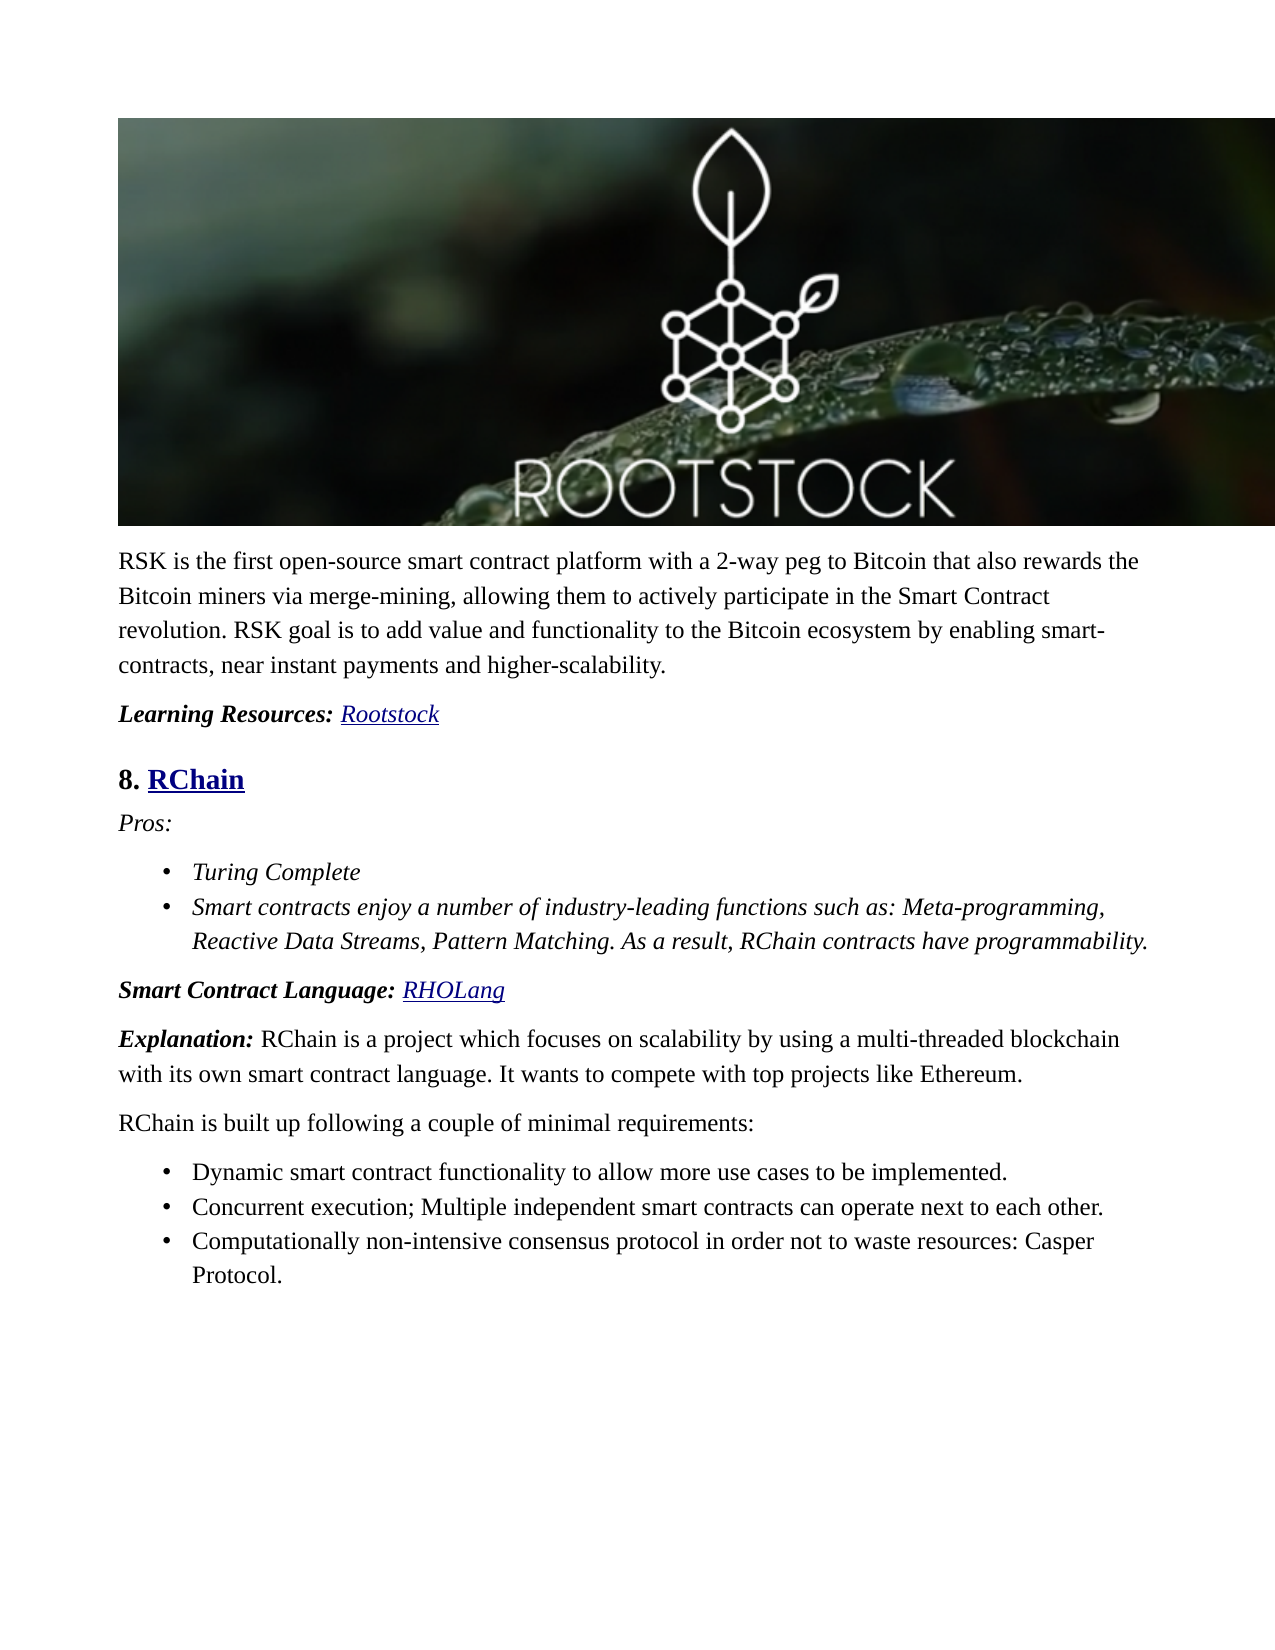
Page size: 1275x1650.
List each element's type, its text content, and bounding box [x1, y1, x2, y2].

text Smart Contract Language: RHOLang [118, 976, 1157, 1004]
text Learning Resources: Rootstock [118, 699, 1157, 727]
list Computationally non-intensive consensus protocol in order not to waste resources: Casper Protocol. [162, 1226, 1157, 1289]
list Concurrent execution; Multiple independent smart contracts can operate next to each other. [162, 1192, 1157, 1220]
text Explanation: RChain is a project which focuses on scalability by using a multi-threaded blockchain with its own smart contract language. It wants to compete with top projects like Ethereum. [118, 1024, 1157, 1088]
subtitle 8. RChain [118, 762, 1157, 796]
text RSK is the first open-source smart contract platform with a 2-way peg to Bitcoin that also rewards the Bitcoin miners via merge-mining, allowing them to actively participate in the Smart Contract revolution. RSK goal is to add value and functionality to the Bitcoin ecosystem by enabling smart-contracts, near instant payments and higher-scalability. [118, 546, 1157, 678]
picture [118, 118, 1275, 526]
list Turing Complete [162, 857, 1157, 886]
text Pros: [118, 808, 1157, 837]
text RChain is built up following a couple of minimal requirements: [118, 1108, 1157, 1137]
list Smart contracts enjoy a number of industry-leading functions such as: Meta-programming, Reactive Data Streams, Pattern Matching. As a result, RChain contracts have programmability. [162, 892, 1157, 955]
list Dynamic smart contract functionality to allow more use cases to be implemented. [162, 1157, 1157, 1186]
